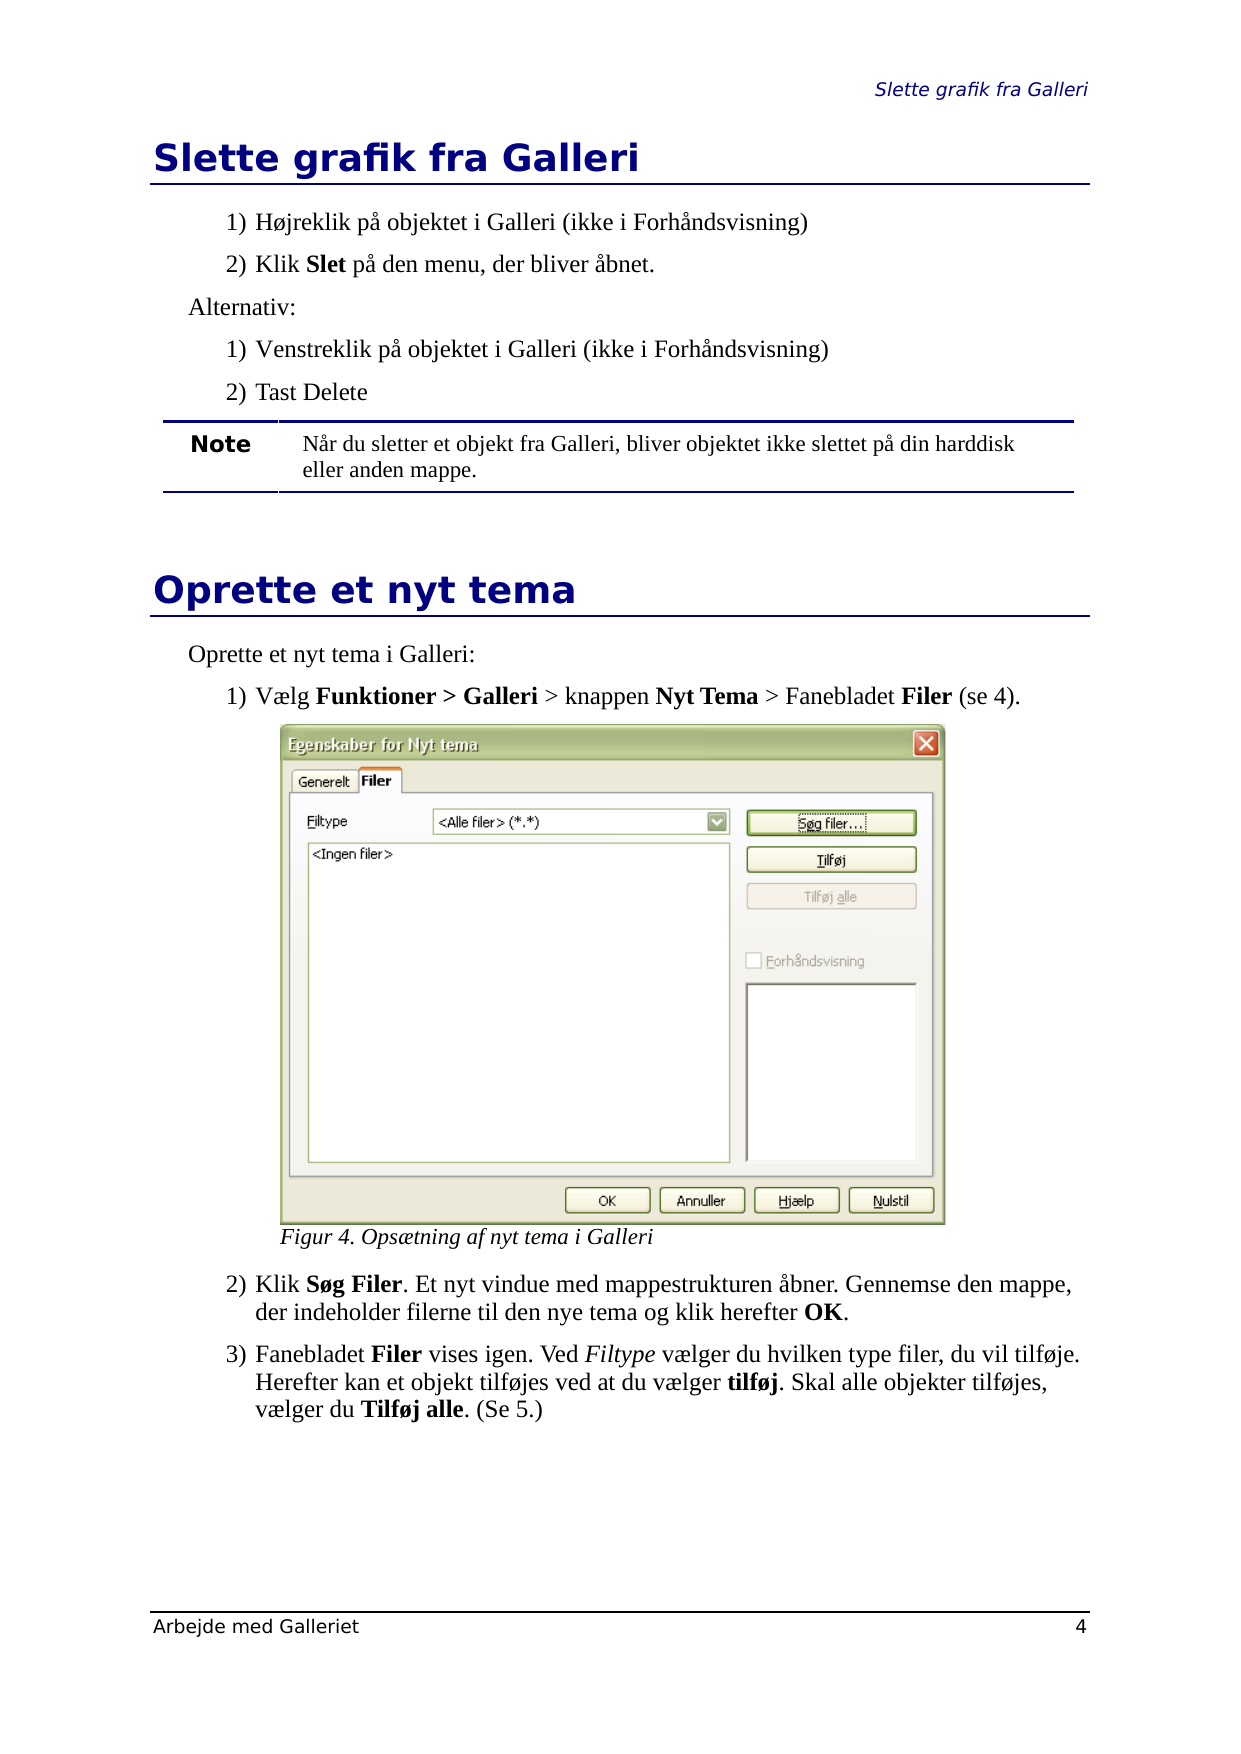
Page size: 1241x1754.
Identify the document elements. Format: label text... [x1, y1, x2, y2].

subtitle Oprette et nyt tema [150, 566, 1090, 615]
text Figur 4. Opsætning af nyt tema i Galleri [280, 1225, 946, 1250]
list Vælg Funktioner > Galleri > knappen Nyt Tema > Fanebladet Filer (se Figur 4). [226, 682, 1090, 710]
text Oprette et nyt tema i Galleri: [188, 640, 1090, 667]
picture [280, 724, 946, 1225]
list Højreklik på objektet i Galleri (ikke i Forhåndsvisning) [226, 208, 1090, 236]
list Klik Slet på den menu, der bliver åbnet. [226, 250, 1090, 278]
list Venstreklik på objektet i Galleri (ikke i Forhåndsvisning) [226, 335, 1090, 363]
list Klik Søg Filer. Et nyt vindue med mappestrukturen åbner. Gennemse den mappe, der indeholder filerne til den nye tema og klik herefter OK. [226, 1270, 1090, 1325]
table_header Note [163, 423, 278, 491]
list Tast Delete [226, 378, 1090, 406]
text Alternativ: [188, 293, 1090, 321]
subtitle Slette grafik fra Galleri [150, 134, 1090, 183]
table_header Når du sletter et objekt fra Galleri, bliver objektet ikke slettet på din harddisk eller anden mappe. [279, 423, 1074, 491]
list Fanebladet Filer vises igen. Ved Filtype vælger du hvilken type filer, du vil tilføje. Herefter kan et objekt tilføjes ved at du vælger tilføj. Skal alle objekter tilføjes, vælger du Tilføj alle. (Se Figur 5.) [226, 1340, 1090, 1423]
